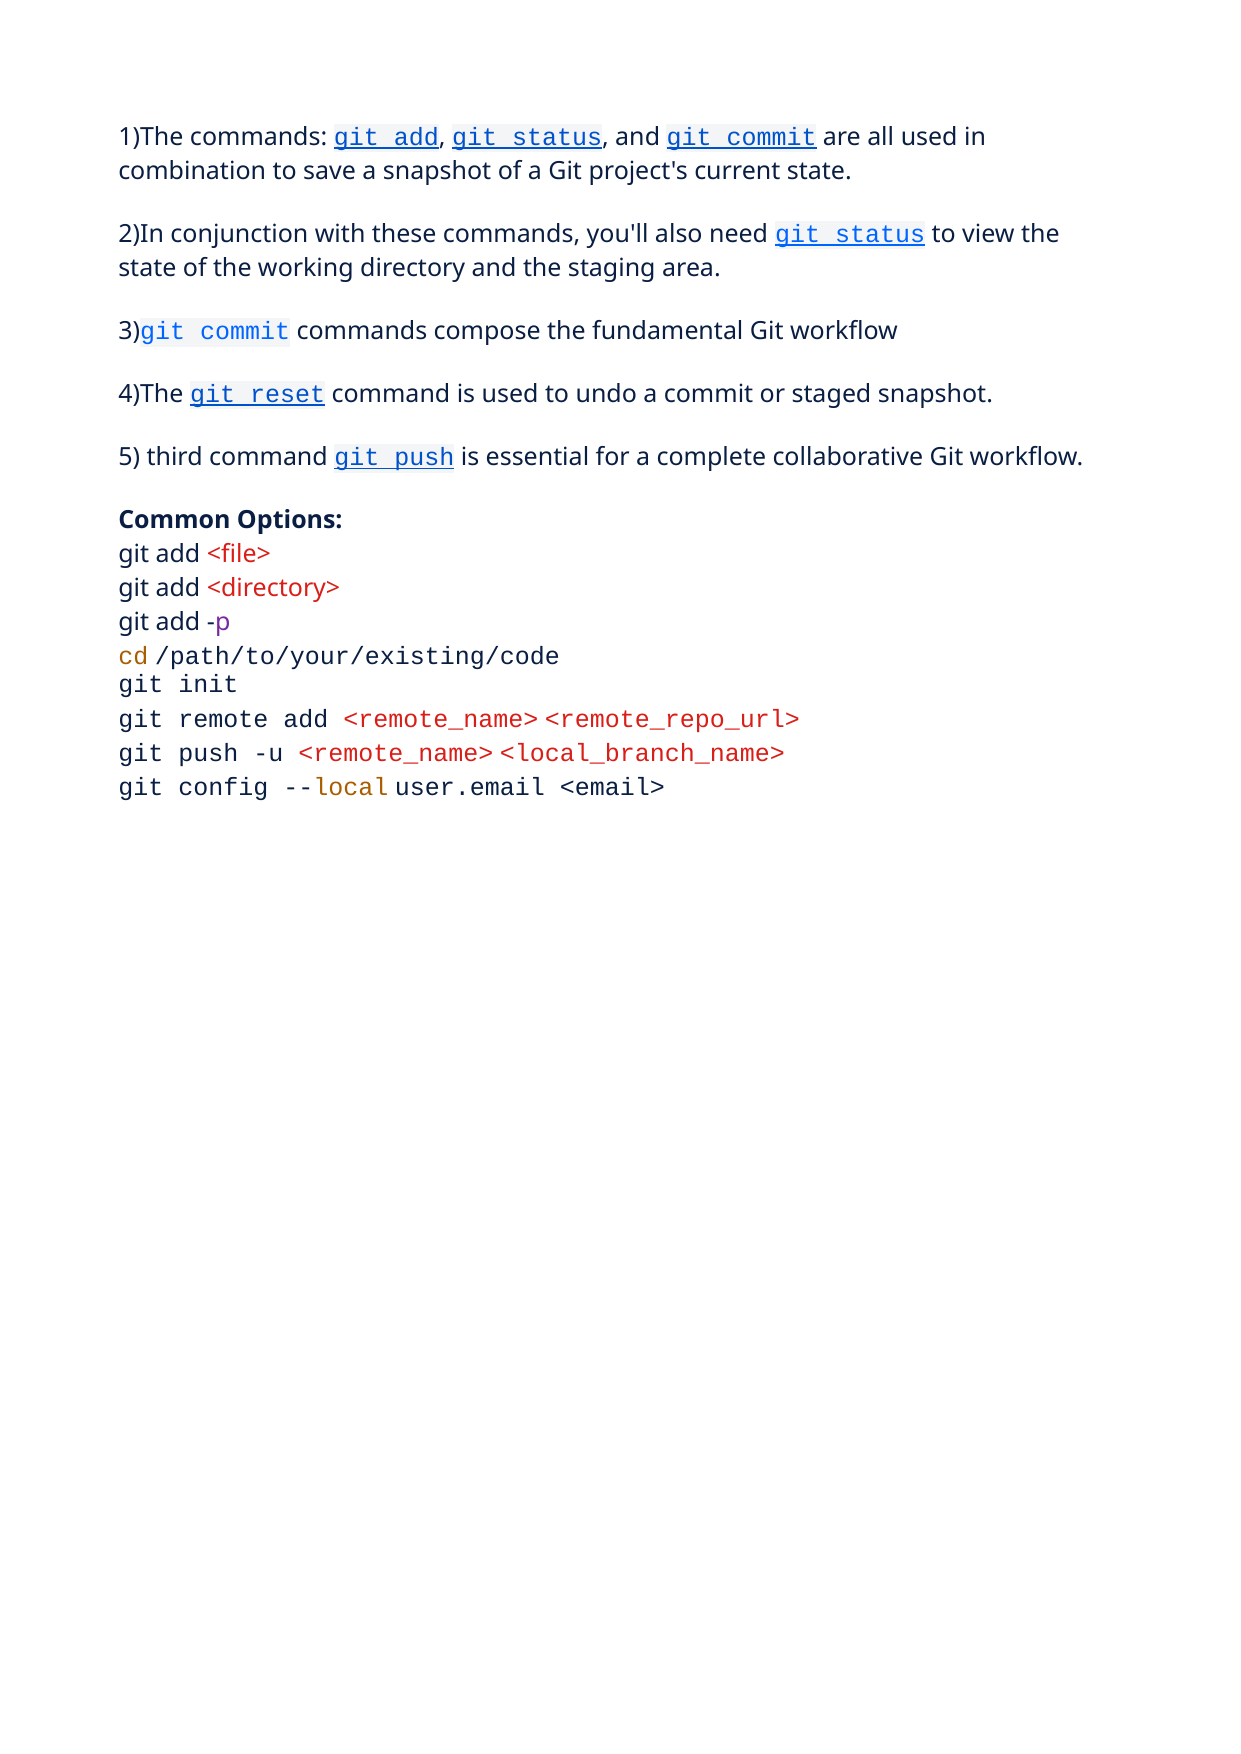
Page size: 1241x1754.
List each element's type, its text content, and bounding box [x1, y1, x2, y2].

text 5) third command git push is essential for a complete collaborative Git workflow. [118, 438, 1122, 473]
text git config --local user.email <email> [118, 769, 1122, 803]
text 4)The git reset command is used to undo a commit or staged snapshot. [118, 375, 1122, 409]
text git init [118, 672, 1122, 700]
text git add -p [118, 603, 1122, 638]
text 2)In conjunction with these commands, you'll also need git status to view the state of the working directory and the staging area. [118, 215, 1122, 283]
text git push -u <remote_name> <local_branch_name> [118, 734, 1122, 769]
text git add <file> [118, 535, 1122, 569]
text Common Options: [118, 501, 1122, 535]
text git remote add <remote_name> <remote_repo_url> [118, 700, 1122, 734]
text 3)git commit commands compose the fundamental Git workflow [118, 312, 1122, 347]
text git add <directory> [118, 569, 1122, 603]
text 1)The commands: git add, git status, and git commit are all used in combination to save a snapshot of a Git project's current state. [118, 118, 1122, 186]
text cd /path/to/your/existing/code [118, 638, 1122, 672]
